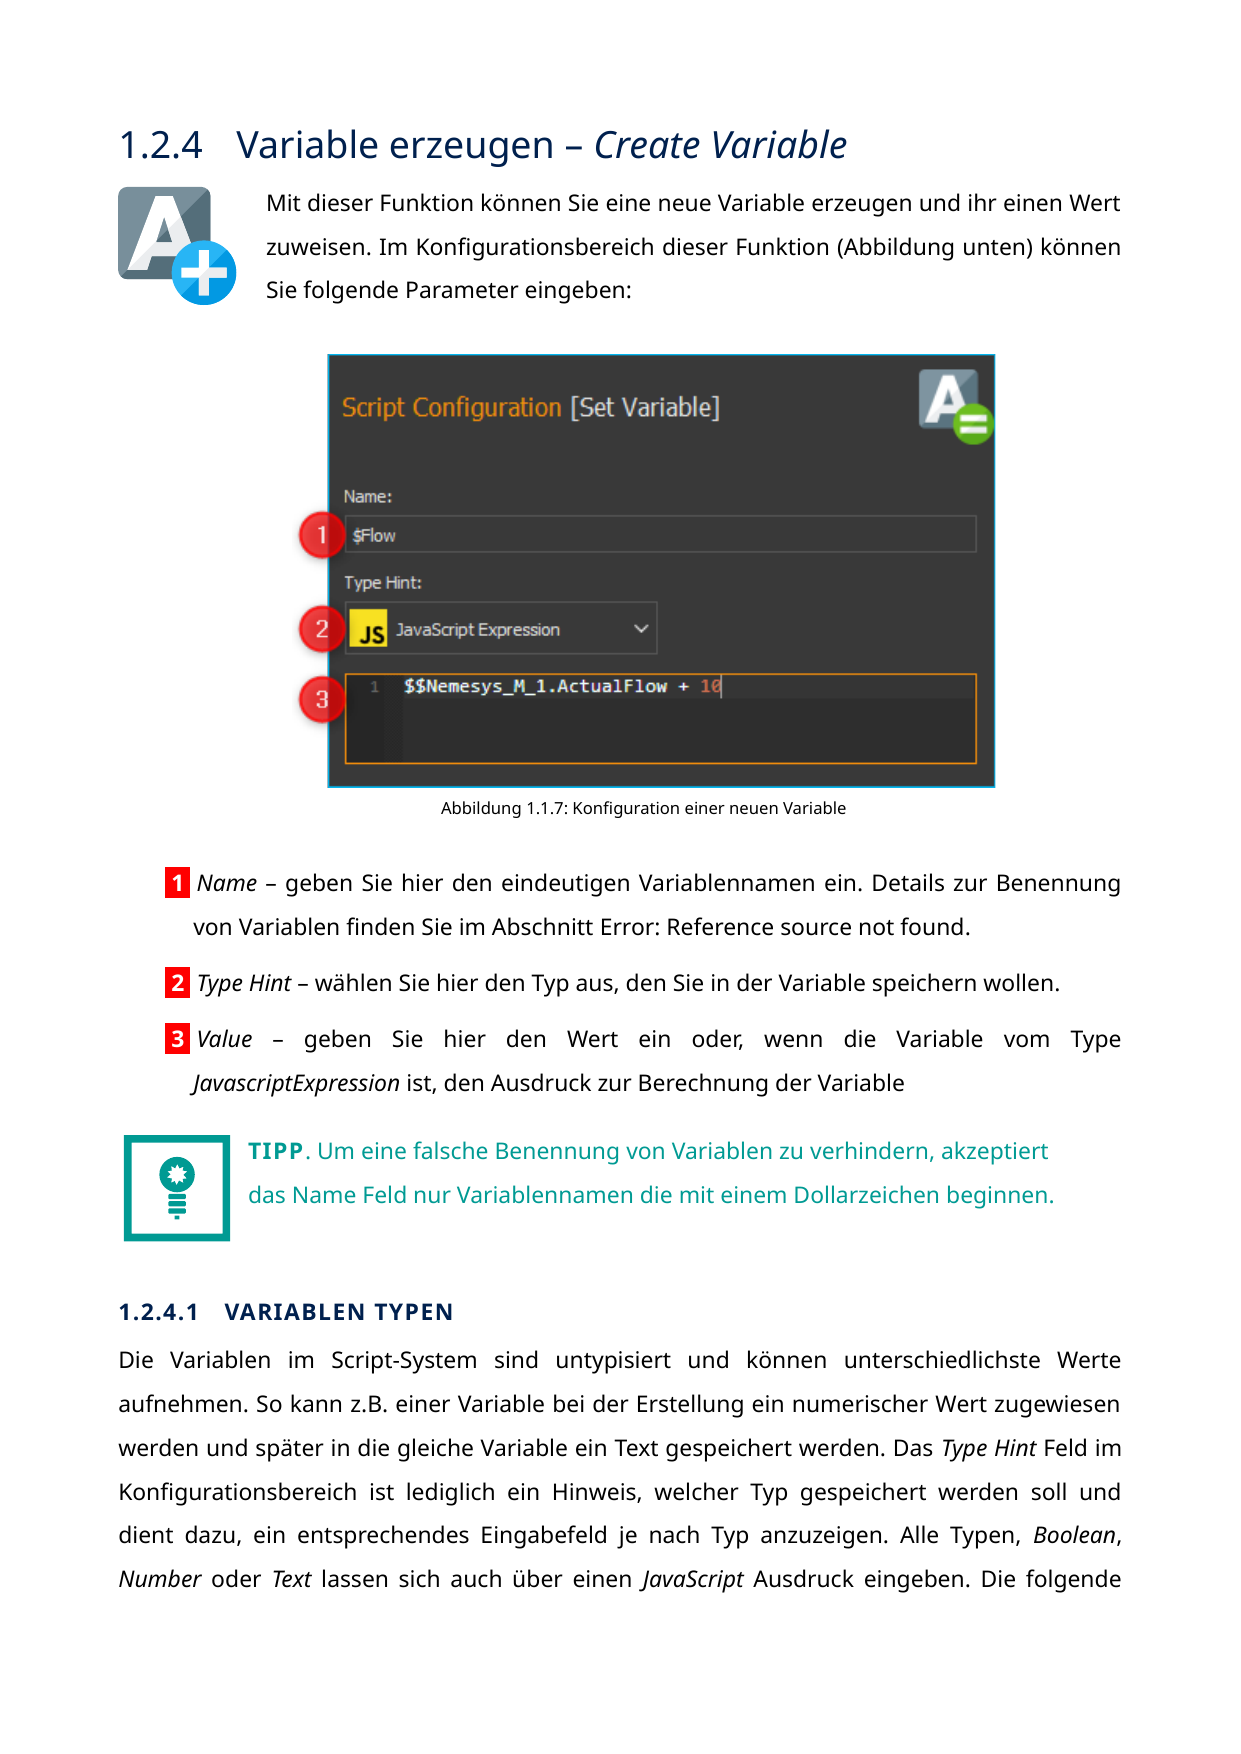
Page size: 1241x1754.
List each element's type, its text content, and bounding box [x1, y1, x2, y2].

list Abbildung 1.1.7: Konfiguration einer neuen Variable [199, 354, 1088, 819]
subtitle Variable erzeugen – Create Variable [118, 118, 1122, 169]
picture [292, 354, 996, 788]
list Value – geben Sie hier den Wert ein oder, wenn die Variable vom Type JavascriptExpression ist, den Ausdruck zur Berechnung der Variable [165, 1023, 1122, 1098]
list Name – geben Sie hier den eindeutigen Variablennamen ein. Details zur Benennung von Variablen finden Sie im Abschnitt Fehler: Verweis nicht gefunden. [165, 342, 1122, 942]
table_header Tipp. Um eine falsche Benennung von Variablen zu verhindern, akzeptiert das Name Feld nur Variablennamen die mit einem Dollarzeichen beginnen. [236, 1123, 1075, 1260]
table_header [118, 1123, 236, 1260]
subtitle Variablen Typen [118, 1296, 1122, 1327]
list Type Hint – wählen Sie hier den Typ aus, den Sie in der Variable speichern wollen. [190, 967, 1122, 998]
text Die Variablen im Script-System sind untypisiert und können unterschiedlichste Werte aufnehmen. So kann z.B. einer Variable bei der Erstellung ein numerischer Wert zugewiesen werden und später in die gleiche Variable ein Text gespeichert werden. Das Type Hint Feld im Konfigurationsbereich ist lediglich ein Hinweis, welcher Typ gespeichert werden soll und dient dazu, ein entsprechendes Eingabefeld je nach Typ anzuzeigen. Alle Typen, Boolean, Number oder Text lassen sich auch über einen JavaScript Ausdruck eingeben. Die folgende [118, 1344, 1122, 1594]
text Mit dieser Funktion können Sie eine neue Variable erzeugen und ihr einen Wert zuweisen. Im Konfigurationsbereich dieser Funktion (Abbildung unten) können Sie folgende Parameter eingeben: [204, 187, 1122, 306]
